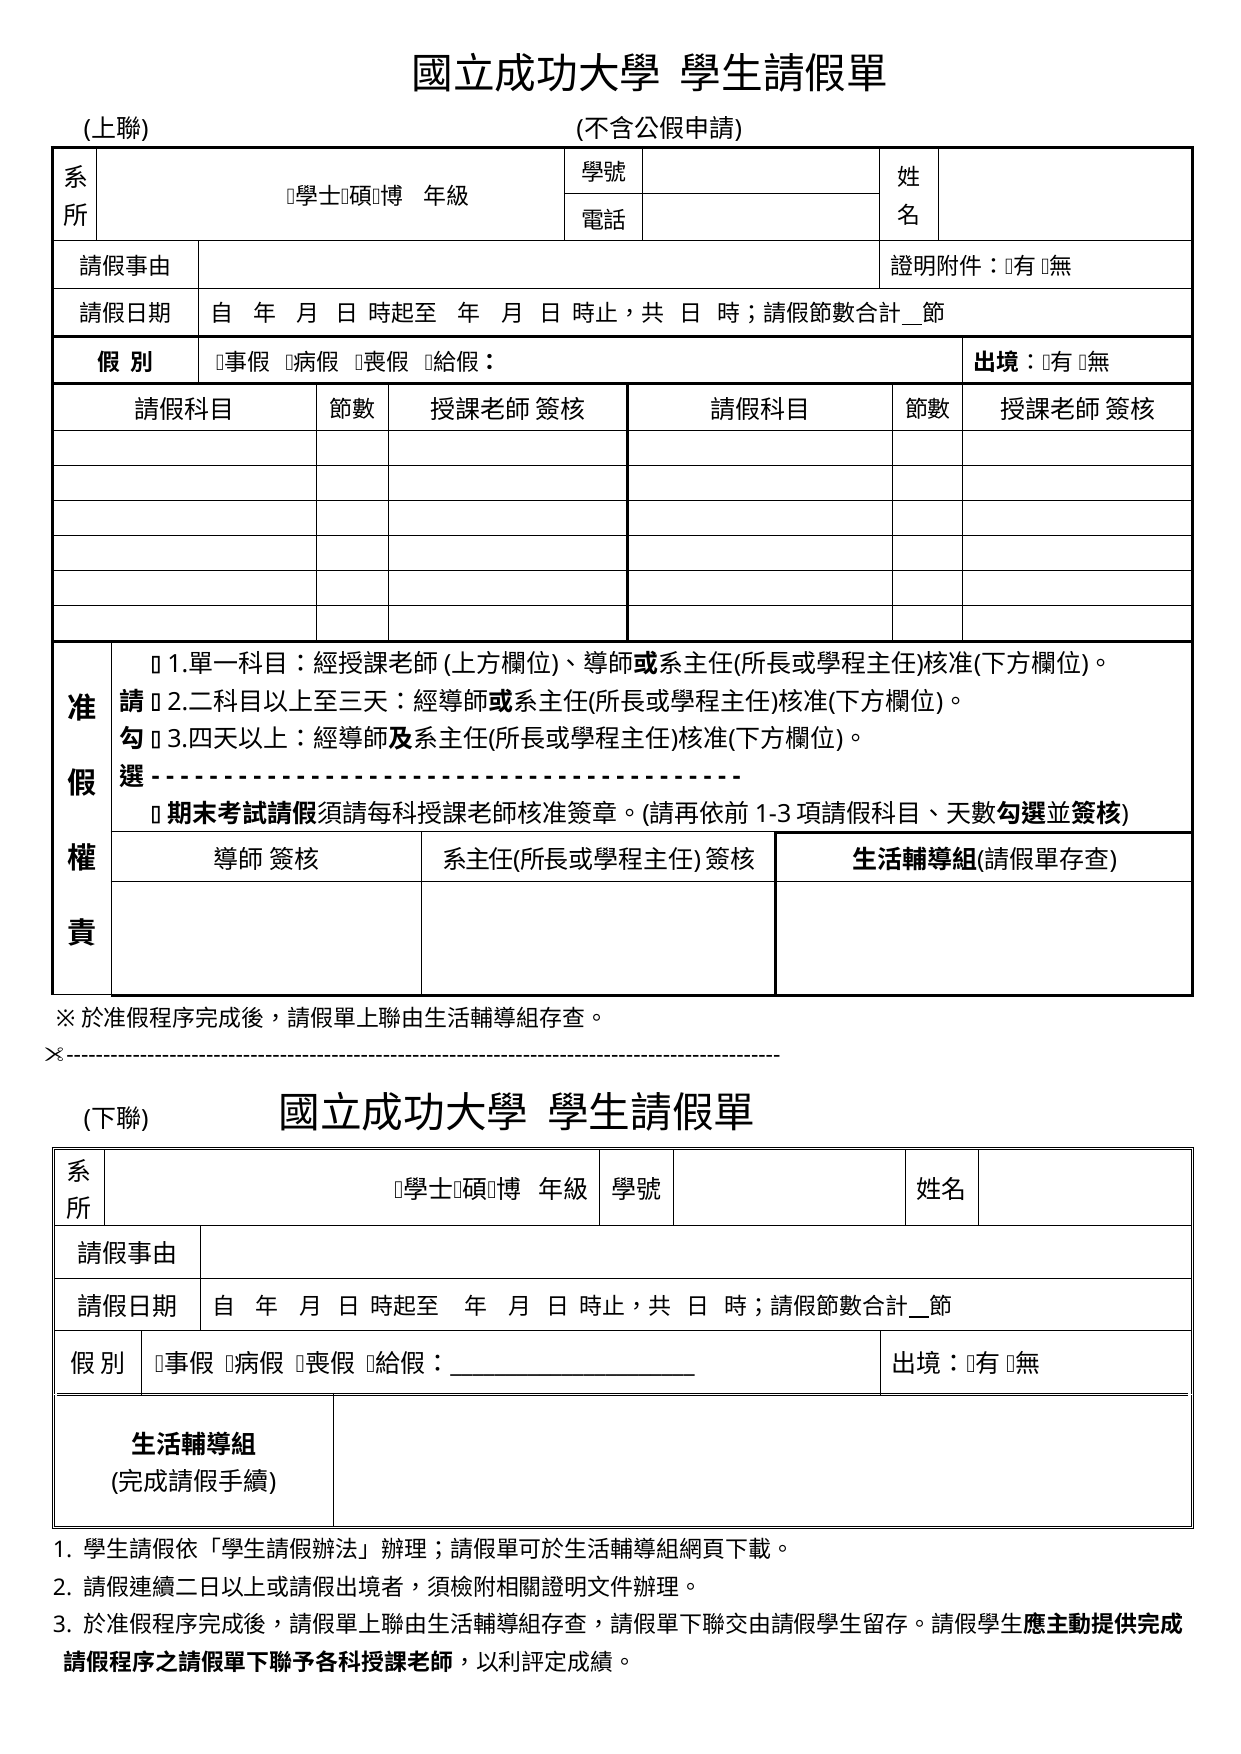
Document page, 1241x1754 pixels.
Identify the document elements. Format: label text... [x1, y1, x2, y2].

table_cell [963, 536, 1191, 570]
table_cell [893, 571, 962, 605]
table_cell 請假事由 [55, 1226, 200, 1278]
list 請假連續二日以上或請假出境者，須檢附相關證明文件辦理。 [53, 1567, 1192, 1604]
table_cell [893, 431, 962, 464]
table_header [939, 149, 1191, 240]
table_header 學號 [565, 149, 642, 193]
table_cell [629, 501, 892, 535]
table_header [674, 1150, 905, 1225]
table_cell 生活輔導組 (完成請假手續) [53, 1393, 333, 1526]
table_cell [54, 501, 316, 535]
table_cell [201, 1226, 1191, 1278]
table_cell [389, 466, 626, 500]
text ------------------------------------------------------------------------------------------------- [44, 1035, 1216, 1072]
table_cell 導師 簽核 [112, 832, 421, 881]
table_cell [893, 536, 962, 570]
table_cell 請假科目 [629, 385, 892, 429]
table_cell [112, 882, 421, 994]
text (下聯) 國立成功大學 學生請假單 [83, 1072, 1216, 1147]
table_cell [629, 466, 892, 500]
table_cell [317, 606, 388, 640]
text (上聯) (不含公假申請) [83, 108, 1216, 146]
table_cell 假 別 [55, 1331, 141, 1393]
table_cell [777, 882, 1191, 994]
table_header 系 所 [55, 1150, 104, 1225]
table_cell 授課老師 簽核 [963, 385, 1191, 429]
table_cell 假 別 [54, 338, 198, 382]
table_cell [54, 571, 316, 605]
table_cell [963, 606, 1191, 640]
table_cell [54, 431, 316, 464]
table_cell 節數 [317, 385, 388, 429]
table_cell [317, 536, 388, 570]
table_cell [963, 466, 1191, 500]
table_cell [334, 1393, 1192, 1526]
table_header 學士碩博 年級 [97, 149, 564, 240]
table_cell [893, 606, 962, 640]
table_cell 請 勾 選 [112, 643, 151, 831]
table_cell [629, 431, 892, 464]
table_cell [54, 466, 316, 500]
table_cell  1.單一科目：經授課老師 (上方欄位)、導師或系主任(所長或學程主任)核准(下方欄位)。  2.二科目以上至三天：經導師或系主任(所長或學程主任)核准(下方欄位)。  3.四天以上：經導師及系主任(所長或學程主任)核准(下方欄位)。 - - - - - - - - - - - - - - - - - - - - - - - - - - - - - - - - - - - - - - - - -  期末考試請假須請每科授課老師核准簽章。(請再依前1-3項請假科目、天數勾選並簽核) [151, 643, 1191, 831]
table_cell 請假日期 [54, 289, 198, 335]
table_header 學士碩博 年級 [105, 1150, 599, 1225]
table_cell [963, 571, 1191, 605]
table_cell [54, 606, 316, 640]
table_header 姓名 [880, 149, 938, 240]
table_cell [629, 606, 892, 640]
table_cell 准假 權責 [54, 643, 111, 994]
table_cell [629, 536, 892, 570]
table_cell 系主任(所長或學程主任) 簽核 [422, 832, 774, 881]
table_header 系 所 [54, 149, 96, 240]
table_cell 證明附件：有 無 [880, 241, 1191, 288]
table_cell [389, 571, 626, 605]
table_cell 請假日期 [55, 1279, 200, 1330]
table_cell [389, 536, 626, 570]
table_cell 請假科目 [54, 385, 316, 429]
text 請假程序之請假單下聯予各科授課老師，以利評定成績。 [45, 1642, 1227, 1679]
table_cell 事假 病假 喪假 給假：______________­­­________ [142, 1331, 880, 1393]
table_cell [629, 571, 892, 605]
table_cell 出境：有 無 [881, 1331, 1191, 1393]
table_cell [389, 431, 626, 464]
table_header [643, 149, 879, 193]
table_cell [317, 501, 388, 535]
table_cell 事假 病假 喪假 給假：­­ [199, 338, 962, 382]
table_cell [893, 501, 962, 535]
text 國立成功大學 學生請假單 [83, 33, 1216, 108]
table_cell [317, 571, 388, 605]
table_cell [963, 431, 1191, 464]
list 學生請假依「學生請假辦法」辦理；請假單可於生活輔導組網頁下載。 [53, 1529, 1192, 1567]
table_cell 出境：有 無 [963, 338, 1191, 382]
table_cell 節數 [893, 385, 962, 429]
table_header 學號 [600, 1150, 673, 1225]
text ※ 於准假程序完成後，請假單上聯由生活輔導組存查。 [56, 997, 1192, 1035]
table_cell [643, 194, 879, 240]
table_header [979, 1150, 1191, 1225]
table_cell 授課老師 簽核 [389, 385, 626, 429]
table_cell [199, 241, 879, 288]
table_header 姓名 [906, 1150, 978, 1225]
table_cell 生活輔導組(請假單存查) [777, 834, 1191, 881]
table_cell 請假事由 [54, 241, 198, 288]
table_cell [893, 466, 962, 500]
table_cell [54, 536, 316, 570]
table_cell 電話 [565, 194, 642, 240]
table_cell [317, 466, 388, 500]
table_cell [422, 882, 774, 994]
list 於准假程序完成後，請假單上聯由生活輔導組存查，請假單下聯交由請假學生留存。請假學生應主動提供完成 [53, 1604, 1227, 1642]
table_cell [317, 431, 388, 464]
table_cell 自 年 月 日 時起至 年 月 日 時止，共 日 時；請假節數合計 節 [201, 1279, 1191, 1330]
table_cell [389, 501, 626, 535]
table_cell [963, 501, 1191, 535]
table_cell 自 年 月 日 時起至 年 月 日 時止，共 日 時；請假節數合計 節 [199, 289, 1191, 335]
table_cell [389, 606, 626, 640]
